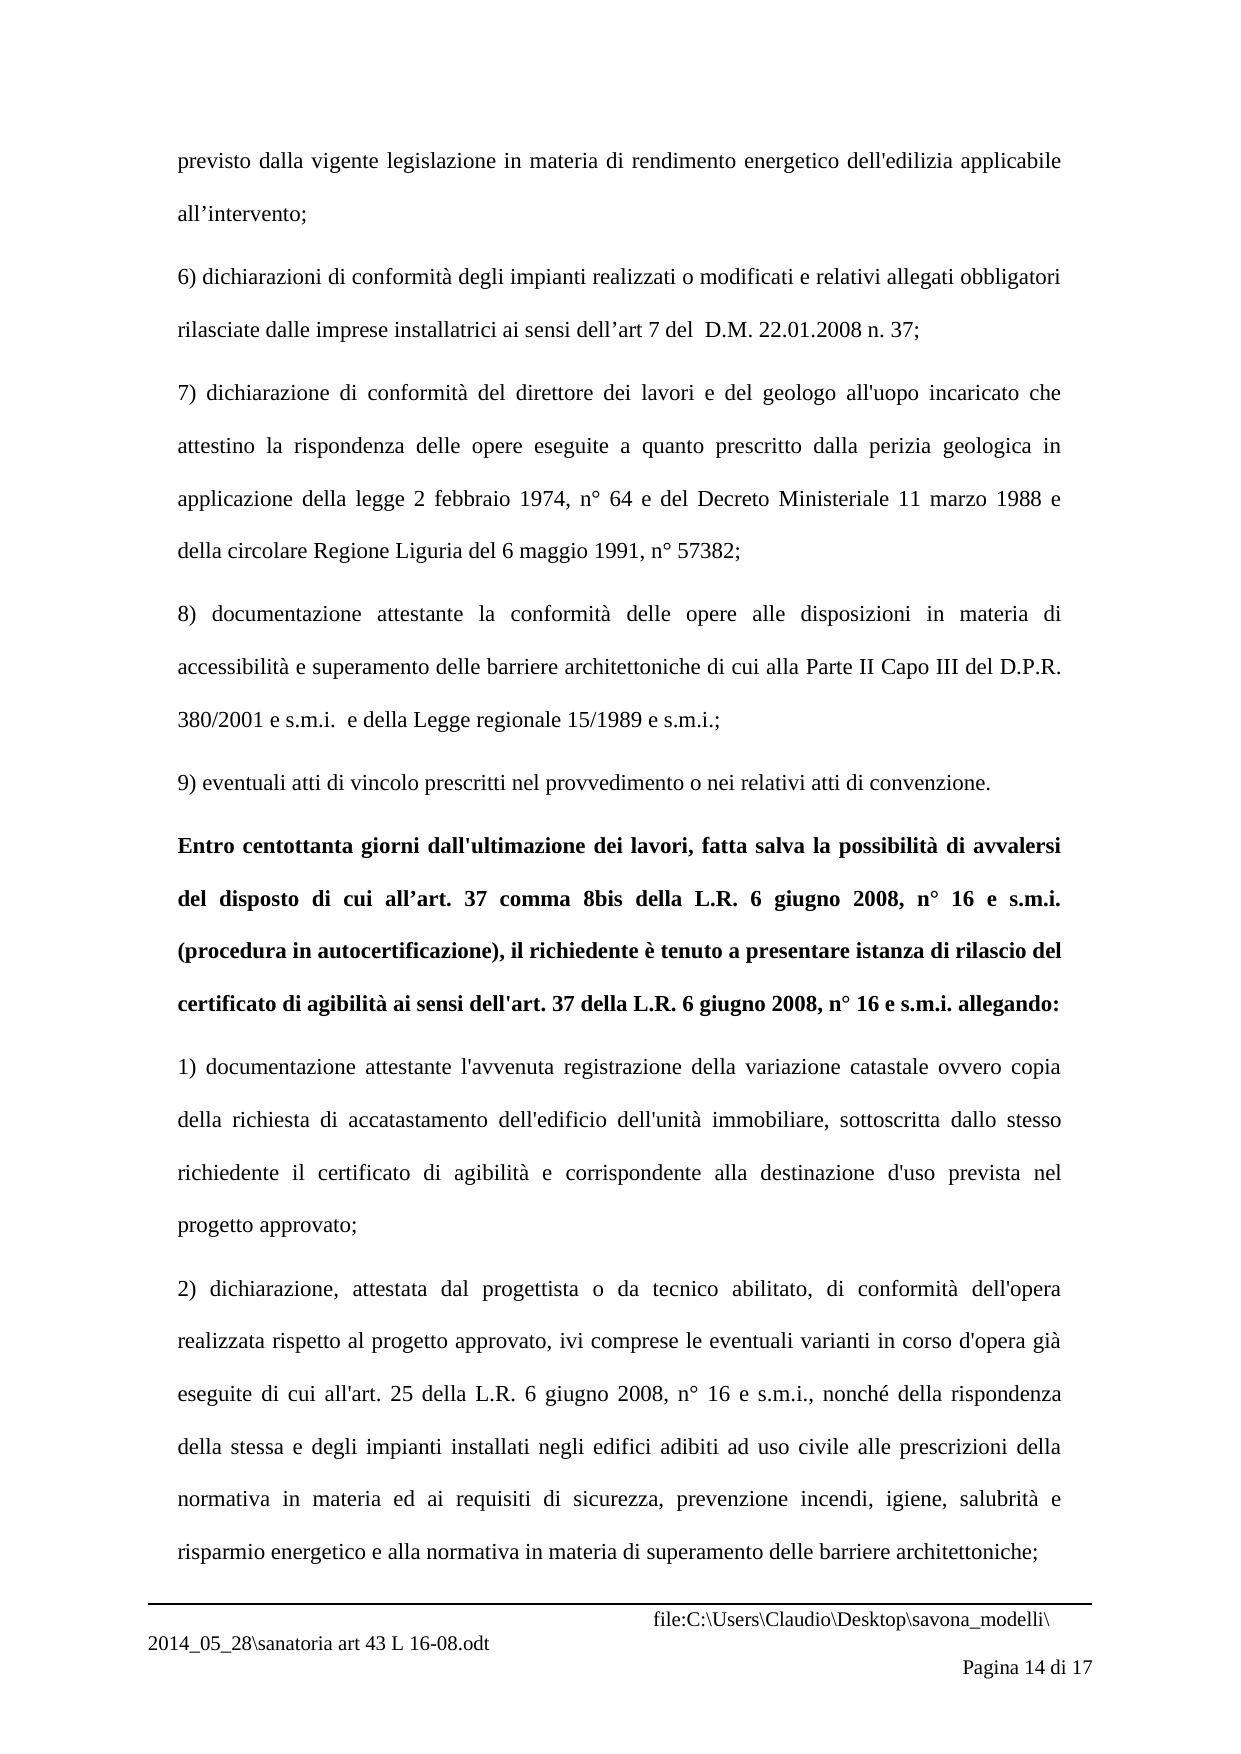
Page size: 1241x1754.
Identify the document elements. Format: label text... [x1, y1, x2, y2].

text 1) documentazione attestante l'avvenuta registrazione della variazione catastale ovvero copia della richiesta di accatastamento dell'edificio dell'unità immobiliare, sottoscritta dallo stesso richiedente il certificato di agibilità e corrispondente alla destinazione d'uso prevista nel progetto approvato; [177, 1053, 1063, 1238]
text 2) dichiarazione, attestata dal progettista o da tecnico abilitato, di conformità dell'opera realizzata rispetto al progetto approvato, ivi comprese le eventuali varianti in corso d'opera già eseguite di cui all'art. 25 della L.R. 6 giugno 2008, n° 16 e s.m.i., nonché della rispondenza della stessa e degli impianti installati negli edifici adibiti ad uso civile alle prescrizioni della normativa in materia ed ai requisiti di sicurezza, prevenzione incendi, igiene, salubrità e risparmio energetico e alla normativa in materia di superamento delle barriere architettoniche; [177, 1275, 1063, 1564]
text 6) dichiarazioni di conformità degli impianti realizzati o modificati e relativi allegati obbligatori rilasciate dalle imprese installatrici ai sensi dell’art 7 del D.M. 22.01.2008 n. 37; [177, 263, 1063, 342]
text 8) documentazione attestante la conformità delle opere alle disposizioni in materia di accessibilità e superamento delle barriere architettoniche di cui alla Parte II Capo III del D.P.R. 380/2001 e s.m.i. e della Legge regionale 15/1989 e s.m.i.; [177, 601, 1063, 732]
text previsto dalla vigente legislazione in materia di rendimento energetico dell'edilizia applicabile all’intervento; [177, 148, 1063, 227]
text 9) eventuali atti di vincolo prescritti nel provvedimento o nei relativi atti di convenzione. [177, 769, 1063, 795]
text 7) dichiarazione di conformità del direttore dei lavori e del geologo all'uopo incaricato che attestino la rispondenza delle opere eseguite a quanto prescritto dalla perizia geologica in applicazione della legge 2 febbraio 1974, n° 64 e del Decreto Ministeriale 11 marzo 1988 e della circolare Regione Liguria del 6 maggio 1991, n° 57382; [177, 379, 1063, 564]
text Entro centottanta giorni dall'ultimazione dei lavori, fatta salva la possibilità di avvalersi del disposto di cui all’art. 37 comma 8bis della L.R. 6 giugno 2008, n° 16 e s.m.i. (procedura in autocertificazione), il richiedente è tenuto a presentare istanza di rilascio del certificato di agibilità ai sensi dell'art. 37 della L.R. 6 giugno 2008, n° 16 e s.m.i. allegando: [177, 832, 1063, 1017]
